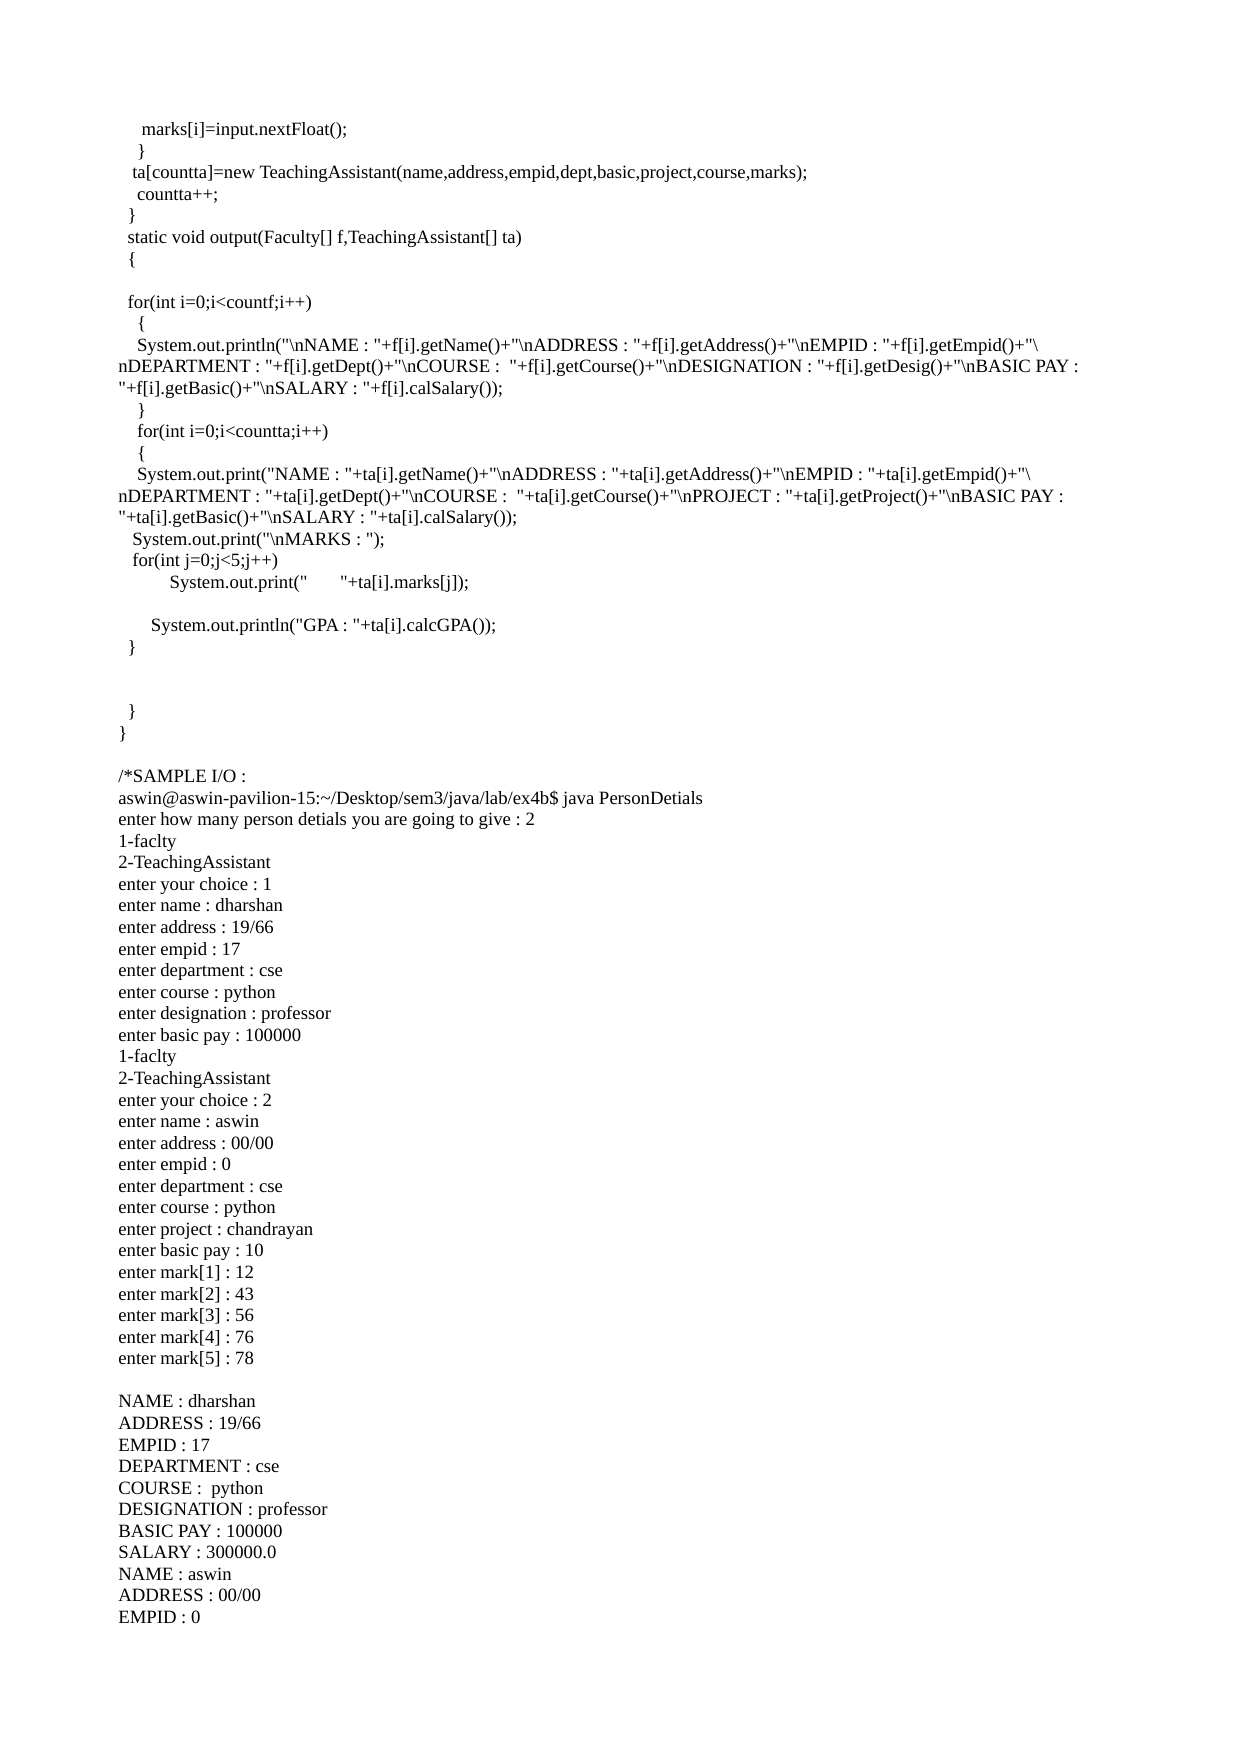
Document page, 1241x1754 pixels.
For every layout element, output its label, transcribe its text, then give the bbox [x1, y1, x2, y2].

text { [118, 442, 1122, 463]
text 2-TeachingAssistant [118, 851, 1122, 873]
text enter course : python [118, 1196, 1122, 1218]
text enter name : aswin [118, 1110, 1122, 1132]
text enter your choice : 1 [118, 873, 1122, 894]
text enter empid : 17 [118, 937, 1122, 959]
text enter empid : 0 [118, 1153, 1122, 1175]
text NAME : aswin [118, 1563, 1122, 1584]
text } [118, 398, 1122, 420]
text enter course : python [118, 981, 1122, 1002]
text { [118, 312, 1122, 334]
text enter name : dharshan [118, 894, 1122, 916]
text enter department : cse [118, 1175, 1122, 1196]
text ta[countta]=new TeachingAssistant(name,address,empid,dept,basic,project,course,marks); [118, 161, 1122, 183]
text { [118, 247, 1122, 269]
text enter department : cse [118, 959, 1122, 981]
text NAME : dharshan [118, 1390, 1122, 1412]
text for(int j=0;j<5;j++) [118, 549, 1122, 571]
text SALARY : 300000.0 [118, 1541, 1122, 1563]
text DESIGNATION : professor [118, 1498, 1122, 1520]
text enter mark[5] : 78 [118, 1347, 1122, 1369]
text 1-faclty [118, 830, 1122, 851]
text countta++; [118, 183, 1122, 204]
text } [118, 636, 1122, 657]
text enter designation : professor [118, 1002, 1122, 1024]
text ADDRESS : 00/00 [118, 1584, 1122, 1606]
text System.out.print("NAME : "+ta[i].getName()+"\nADDRESS : "+ta[i].getAddress()+"\nEMPID : "+ta[i].getEmpid()+"\nDEPARTMENT : "+ta[i].getDept()+"\nCOURSE : "+ta[i].getCourse()+"\nPROJECT : "+ta[i].getProject()+"\nBASIC PAY : "+ta[i].getBasic()+"\nSALARY : "+ta[i].calSalary()); [118, 463, 1122, 528]
text } [118, 722, 1122, 743]
text System.out.println("\nNAME : "+f[i].getName()+"\nADDRESS : "+f[i].getAddress()+"\nEMPID : "+f[i].getEmpid()+"\nDEPARTMENT : "+f[i].getDept()+"\nCOURSE : "+f[i].getCourse()+"\nDESIGNATION : "+f[i].getDesig()+"\nBASIC PAY : "+f[i].getBasic()+"\nSALARY : "+f[i].calSalary()); [118, 334, 1122, 398]
text EMPID : 17 [118, 1433, 1122, 1455]
text enter how many person detials you are going to give : 2 [118, 808, 1122, 830]
text for(int i=0;i<countf;i++) [118, 291, 1122, 312]
text System.out.print("\nMARKS : "); [118, 528, 1122, 549]
text enter mark[4] : 76 [118, 1326, 1122, 1347]
text enter your choice : 2 [118, 1088, 1122, 1110]
text enter basic pay : 10 [118, 1239, 1122, 1261]
text System.out.print(" "+ta[i].marks[j]); [118, 571, 1122, 592]
text System.out.println("GPA : "+ta[i].calcGPA()); [118, 614, 1122, 636]
text COURSE : python [118, 1477, 1122, 1498]
text enter mark[2] : 43 [118, 1282, 1122, 1304]
text DEPARTMENT : cse [118, 1455, 1122, 1477]
text } [118, 700, 1122, 722]
text enter address : 19/66 [118, 916, 1122, 937]
text enter mark[1] : 12 [118, 1261, 1122, 1282]
text static void output(Faculty[] f,TeachingAssistant[] ta) [118, 226, 1122, 247]
text EMPID : 0 [118, 1606, 1122, 1627]
text enter mark[3] : 56 [118, 1304, 1122, 1326]
text } [118, 140, 1122, 161]
text aswin@aswin-pavilion-15:~/Desktop/sem3/java/lab/ex4b$ java PersonDetials [118, 787, 1122, 808]
text ADDRESS : 19/66 [118, 1412, 1122, 1433]
text 2-TeachingAssistant [118, 1067, 1122, 1088]
text 1-faclty [118, 1045, 1122, 1067]
text for(int i=0;i<countta;i++) [118, 420, 1122, 442]
text enter project : chandrayan [118, 1218, 1122, 1239]
text marks[i]=input.nextFloat(); [118, 118, 1122, 140]
text enter address : 00/00 [118, 1132, 1122, 1153]
text /*SAMPLE I/O : [118, 765, 1122, 787]
text } [118, 204, 1122, 226]
text enter basic pay : 100000 [118, 1024, 1122, 1045]
text BASIC PAY : 100000 [118, 1520, 1122, 1541]
